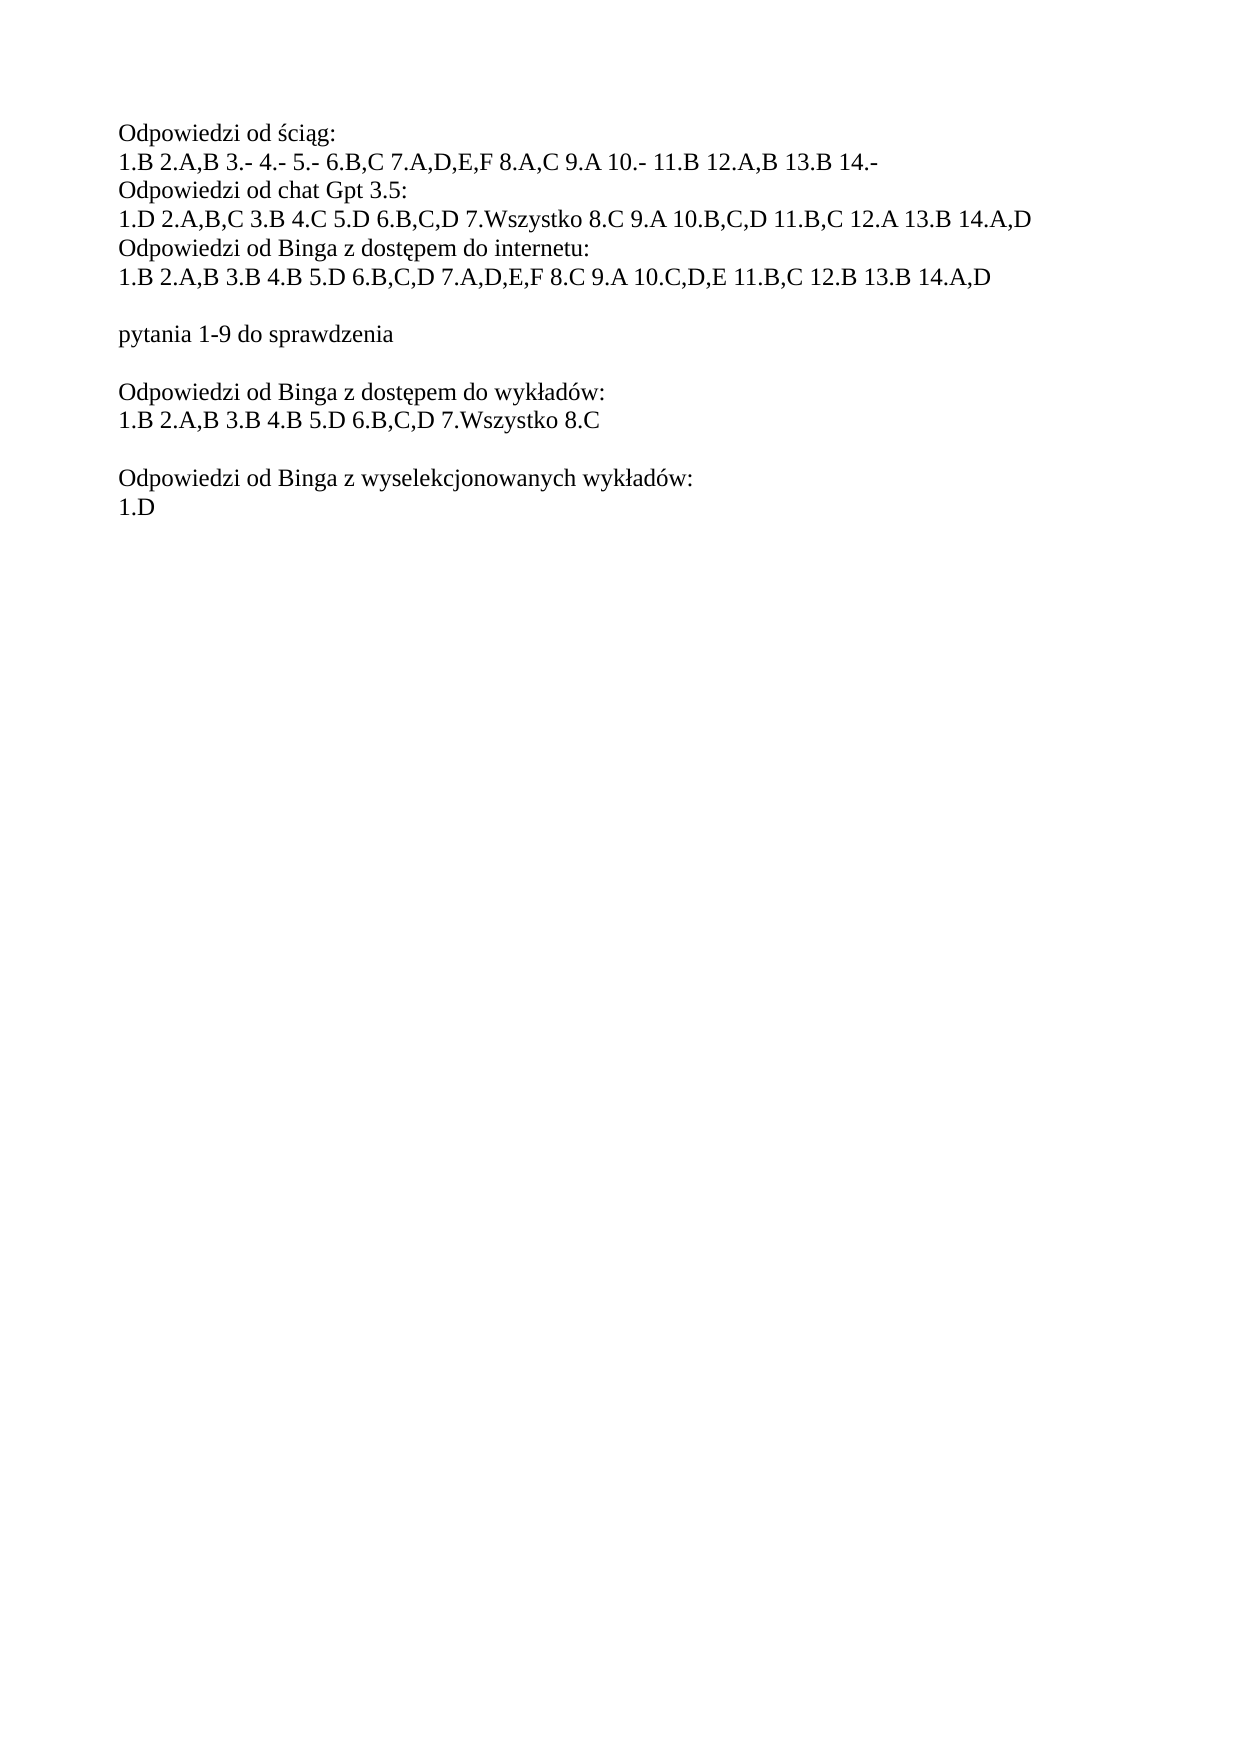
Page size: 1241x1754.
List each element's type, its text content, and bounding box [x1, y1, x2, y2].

text 1.D 2.A,B,C 3.B 4.C 5.D 6.B,C,D 7.Wszystko 8.C 9.A 10.B,C,D 11.B,C 12.A 13.B 14.A,D [118, 204, 1122, 233]
text 1.B 2.A,B 3.- 4.- 5.- 6.B,C 7.A,D,E,F 8.A,C 9.A 10.- 11.B 12.A,B 13.B 14.- [118, 147, 1122, 176]
text Odpowiedzi od chat Gpt 3.5: [118, 176, 1122, 204]
text Odpowiedzi od Binga z dostępem do internetu: [118, 233, 1122, 262]
text 1.B 2.A,B 3.B 4.B 5.D 6.B,C,D 7.Wszystko 8.C [118, 406, 1122, 434]
text Odpowiedzi od Binga z wyselekcjonowanych wykładów: [118, 463, 1122, 492]
text Odpowiedzi od Binga z dostępem do wykładów: [118, 377, 1122, 406]
text pytania 1-9 do sprawdzenia [118, 319, 1122, 348]
text Odpowiedzi od ściąg: [118, 118, 1122, 147]
text 1.D [118, 492, 1122, 521]
text 1.B 2.A,B 3.B 4.B 5.D 6.B,C,D 7.A,D,E,F 8.C 9.A 10.C,D,E 11.B,C 12.B 13.B 14.A,D [118, 262, 1122, 291]
